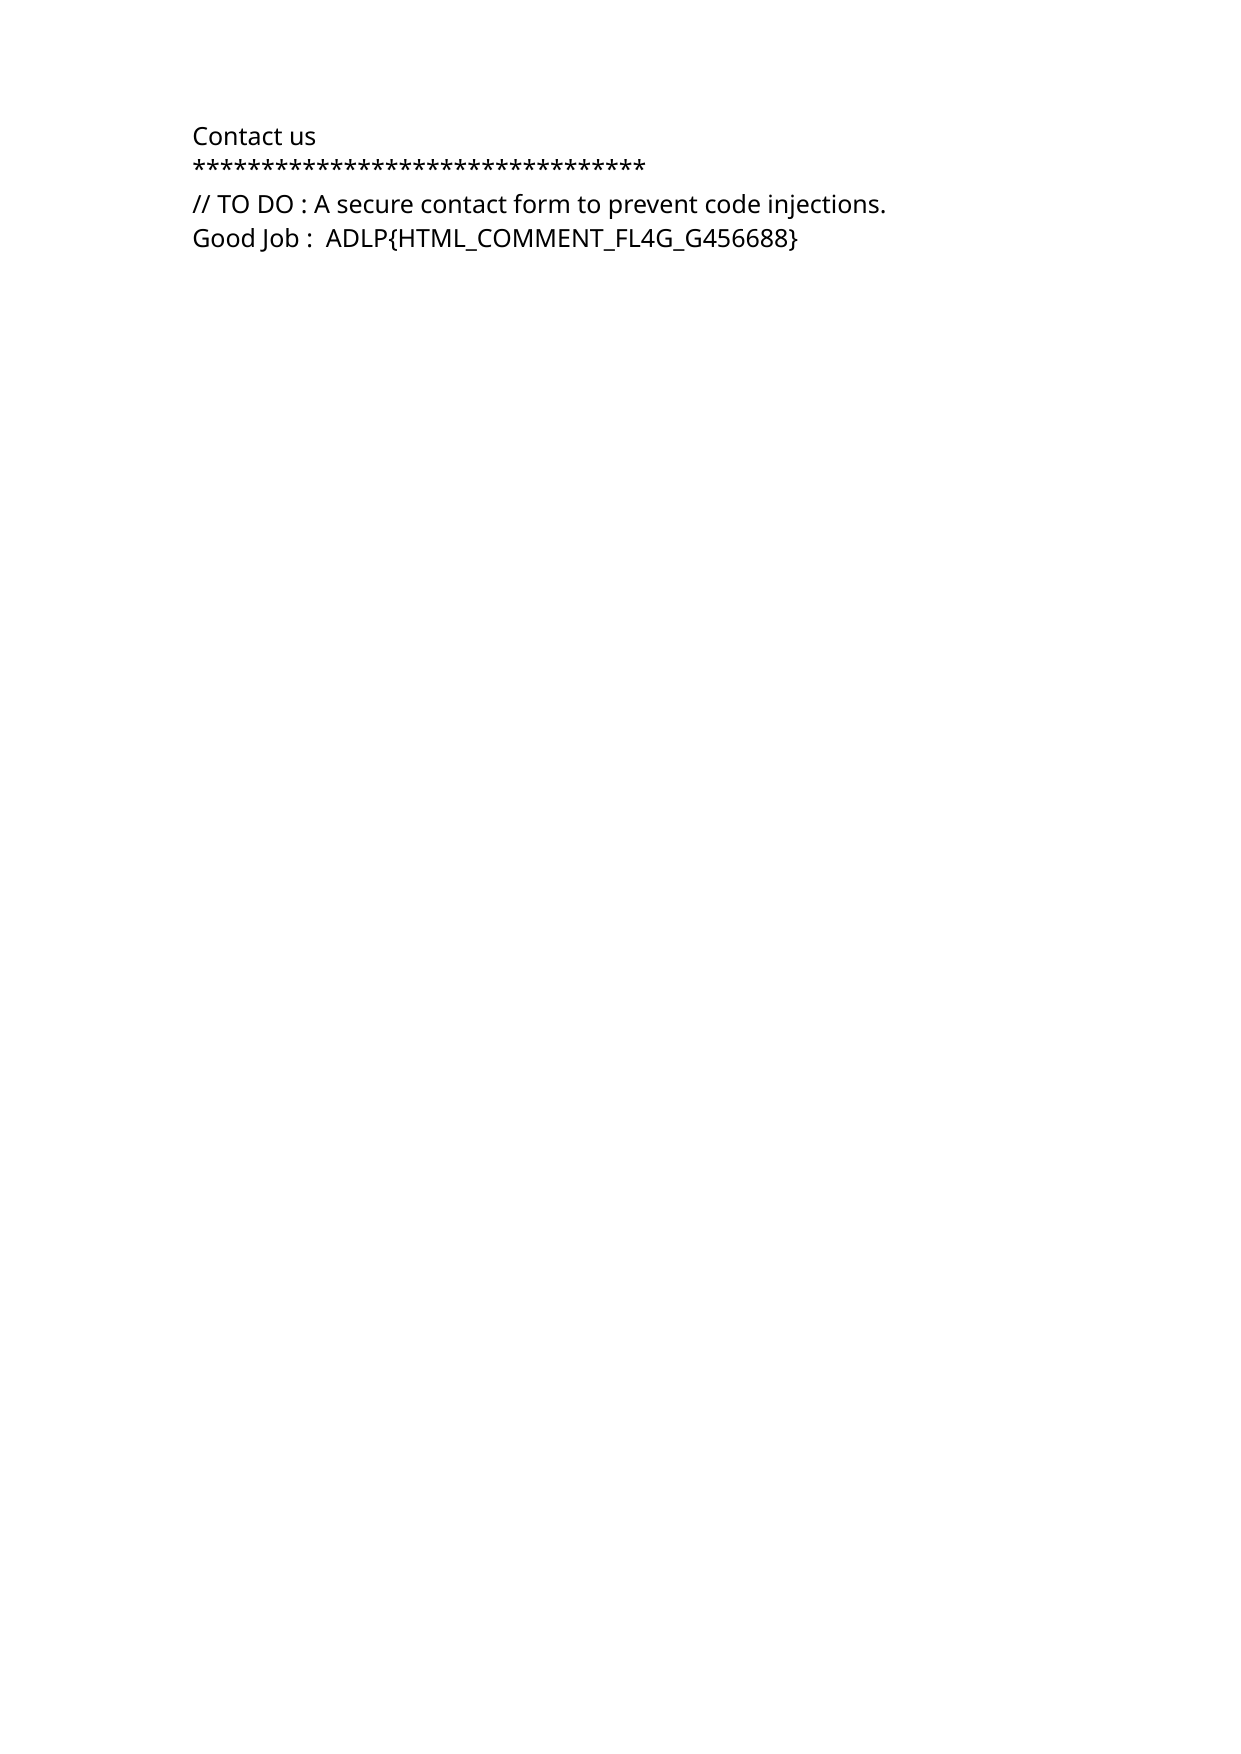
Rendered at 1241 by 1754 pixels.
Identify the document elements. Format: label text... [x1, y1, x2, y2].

text Contact us [118, 118, 1122, 152]
text Good Job : ADLP{HTML_COMMENT_FL4G_G456688} [118, 220, 1122, 254]
text ********************************* [118, 152, 1122, 186]
text // TO DO : A secure contact form to prevent code injections. [118, 186, 1122, 220]
